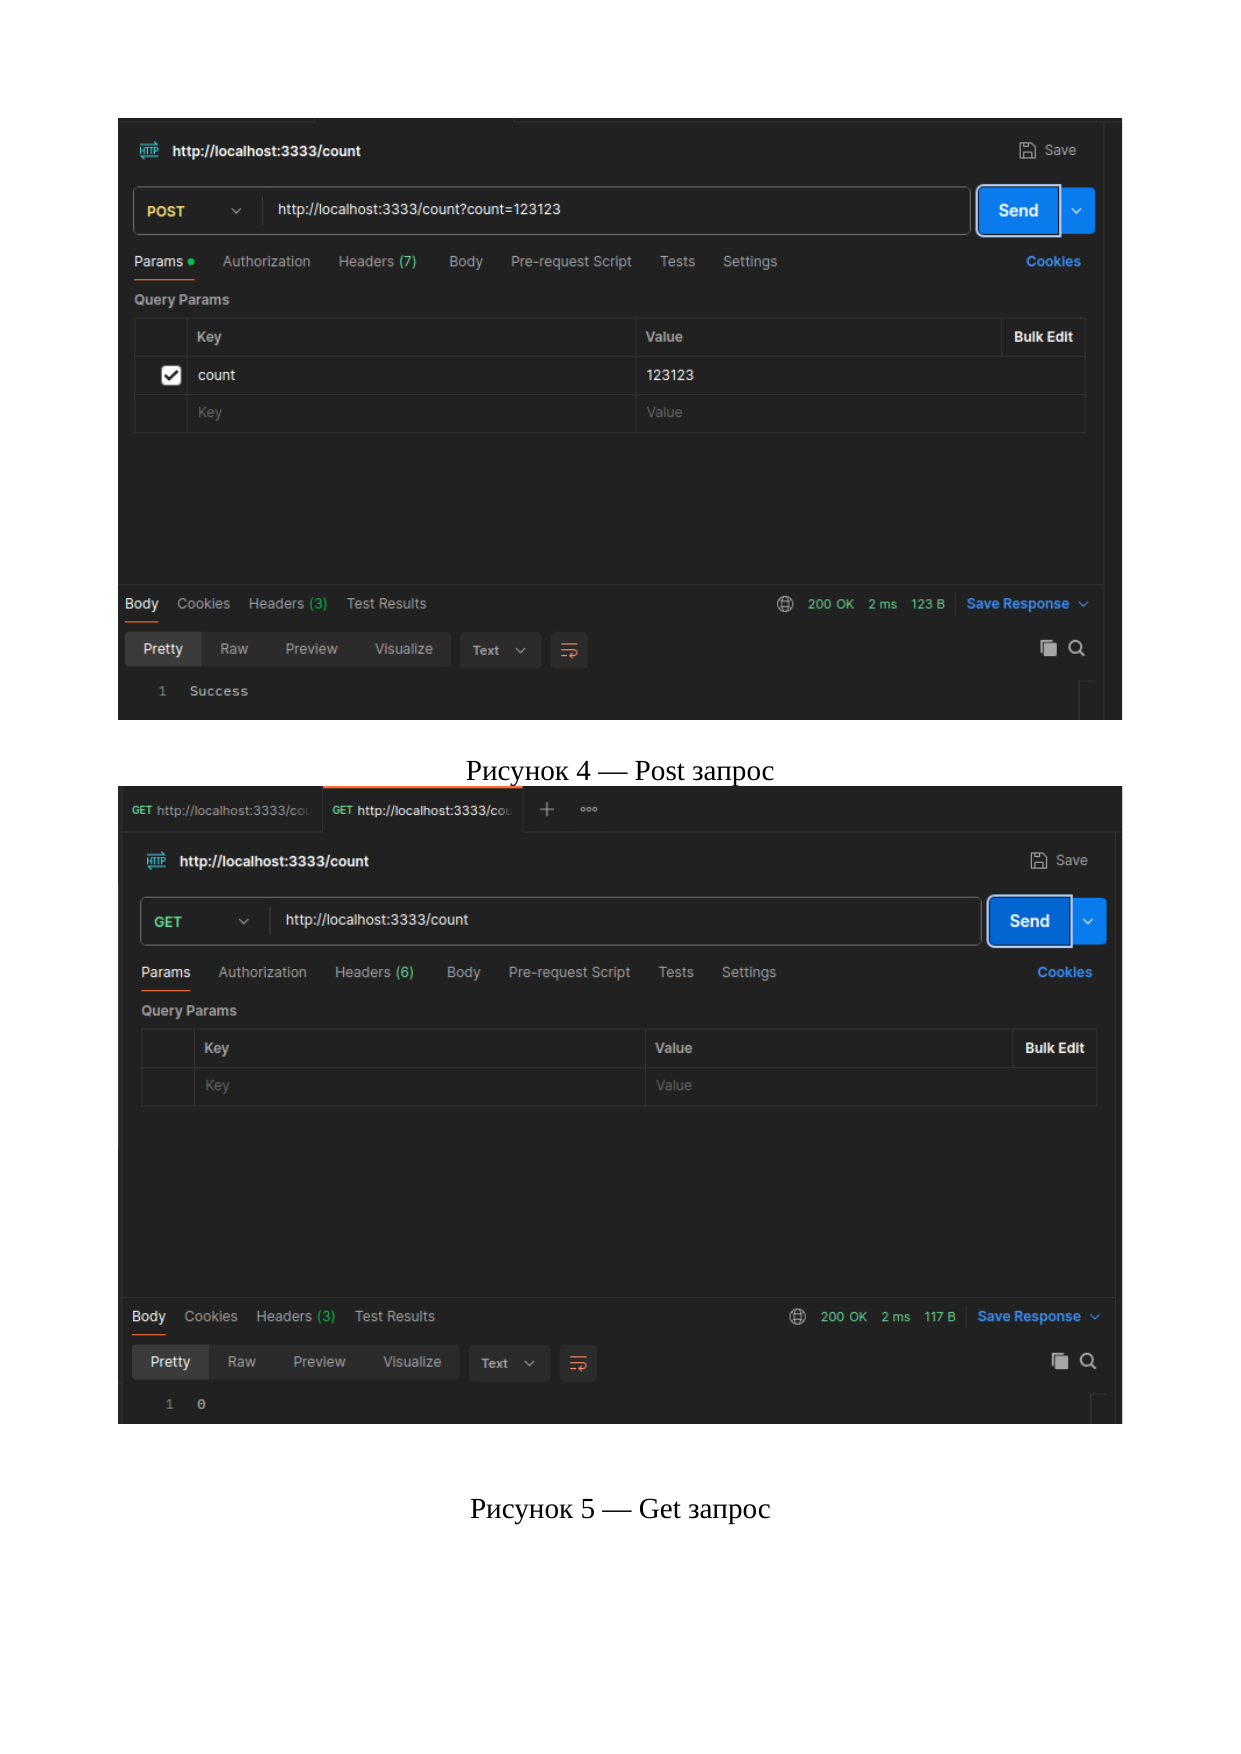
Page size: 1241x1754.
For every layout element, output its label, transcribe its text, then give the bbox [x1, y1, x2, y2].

text Рисунок 5 — Get запрос [118, 1491, 1122, 1524]
picture [118, 118, 1123, 720]
picture [118, 786, 1123, 1424]
text Рисунок 4 — Post запрос [118, 753, 1122, 786]
